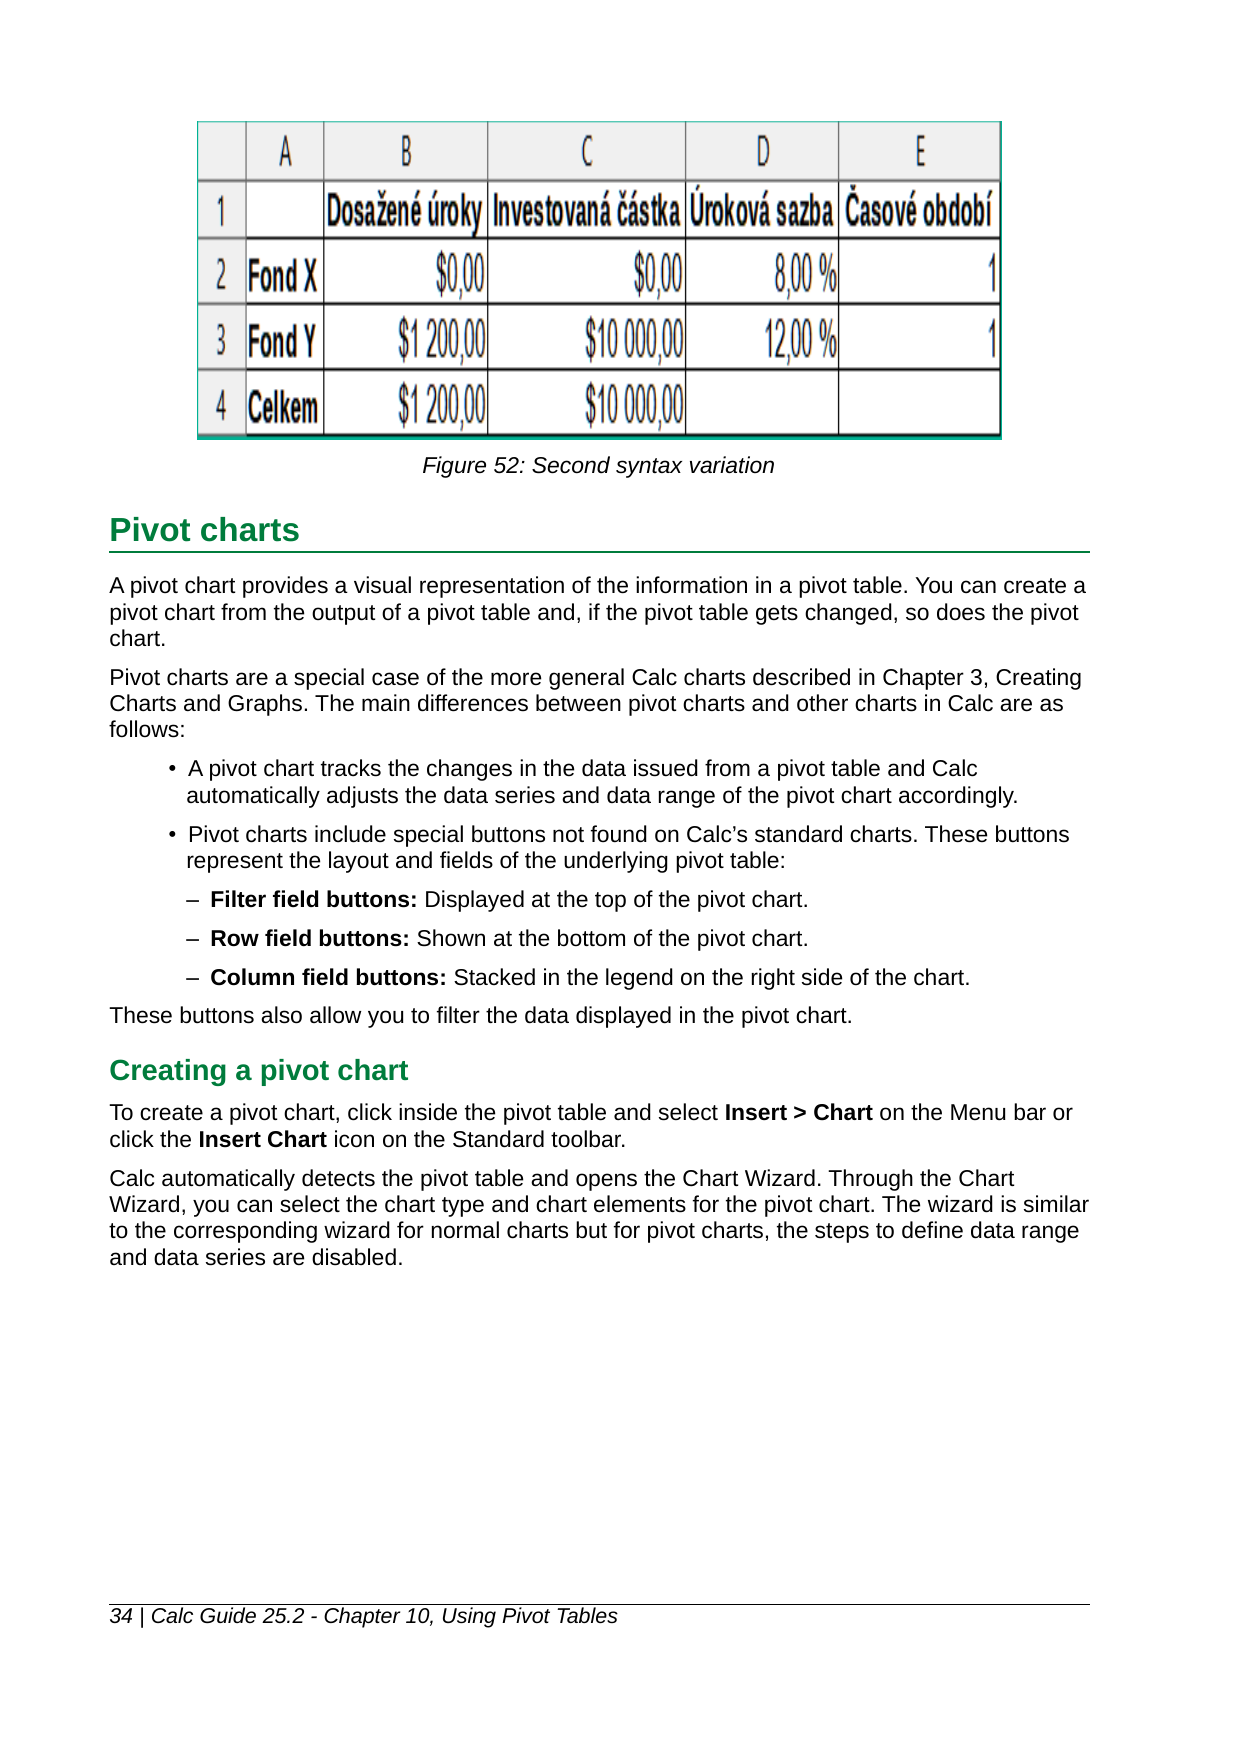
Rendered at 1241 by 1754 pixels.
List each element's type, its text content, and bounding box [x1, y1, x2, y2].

list Row field buttons: Shown at the bottom of the pivot chart. [186, 924, 1090, 951]
text A pivot chart provides a visual representation of the information in a pivot table. You can create a pivot chart from the output of a pivot table and, if the pivot table gets changed, so does the pivot chart. [109, 572, 1090, 651]
text Figure 52: Second syntax variation [197, 452, 1002, 479]
text These buttons also allow you to filter the data displayed in the pivot chart. [109, 1002, 1090, 1029]
list Filter field buttons: Displayed at the top of the pivot chart. [186, 886, 1090, 912]
list Column field buttons: Stacked in the legend on the right side of the chart. [186, 963, 1090, 990]
subtitle Pivot charts [109, 510, 1090, 551]
subtitle Creating a pivot chart [109, 1053, 1090, 1087]
list Pivot charts include special buttons not found on Calc’s standard charts. These buttons represent the layout and fields of the underlying pivot table: [168, 821, 1090, 873]
text To create a pivot chart, click inside the pivot table and select Insert > Chart on the Menu bar or click the Insert Chart icon on the Standard toolbar. [109, 1099, 1090, 1152]
list Pivot charts are a special case of the more general Calc charts described in Chapter 3, Creating Charts and Graphs. The main differences between pivot charts and other charts in Calc are as follows: [109, 664, 1090, 743]
text Calc automatically detects the pivot table and opens the Chart Wizard. Through the Chart Wizard, you can select the chart type and chart elements for the pivot chart. The wizard is similar to the corresponding wizard for normal charts but for pivot charts, the steps to define data range and data series are disabled. [109, 1164, 1090, 1270]
list A pivot chart tracks the changes in the data issued from a pivot table and Calc automatically adjusts the data series and data range of the pivot chart accordingly. [168, 755, 1090, 808]
picture [197, 121, 1002, 440]
